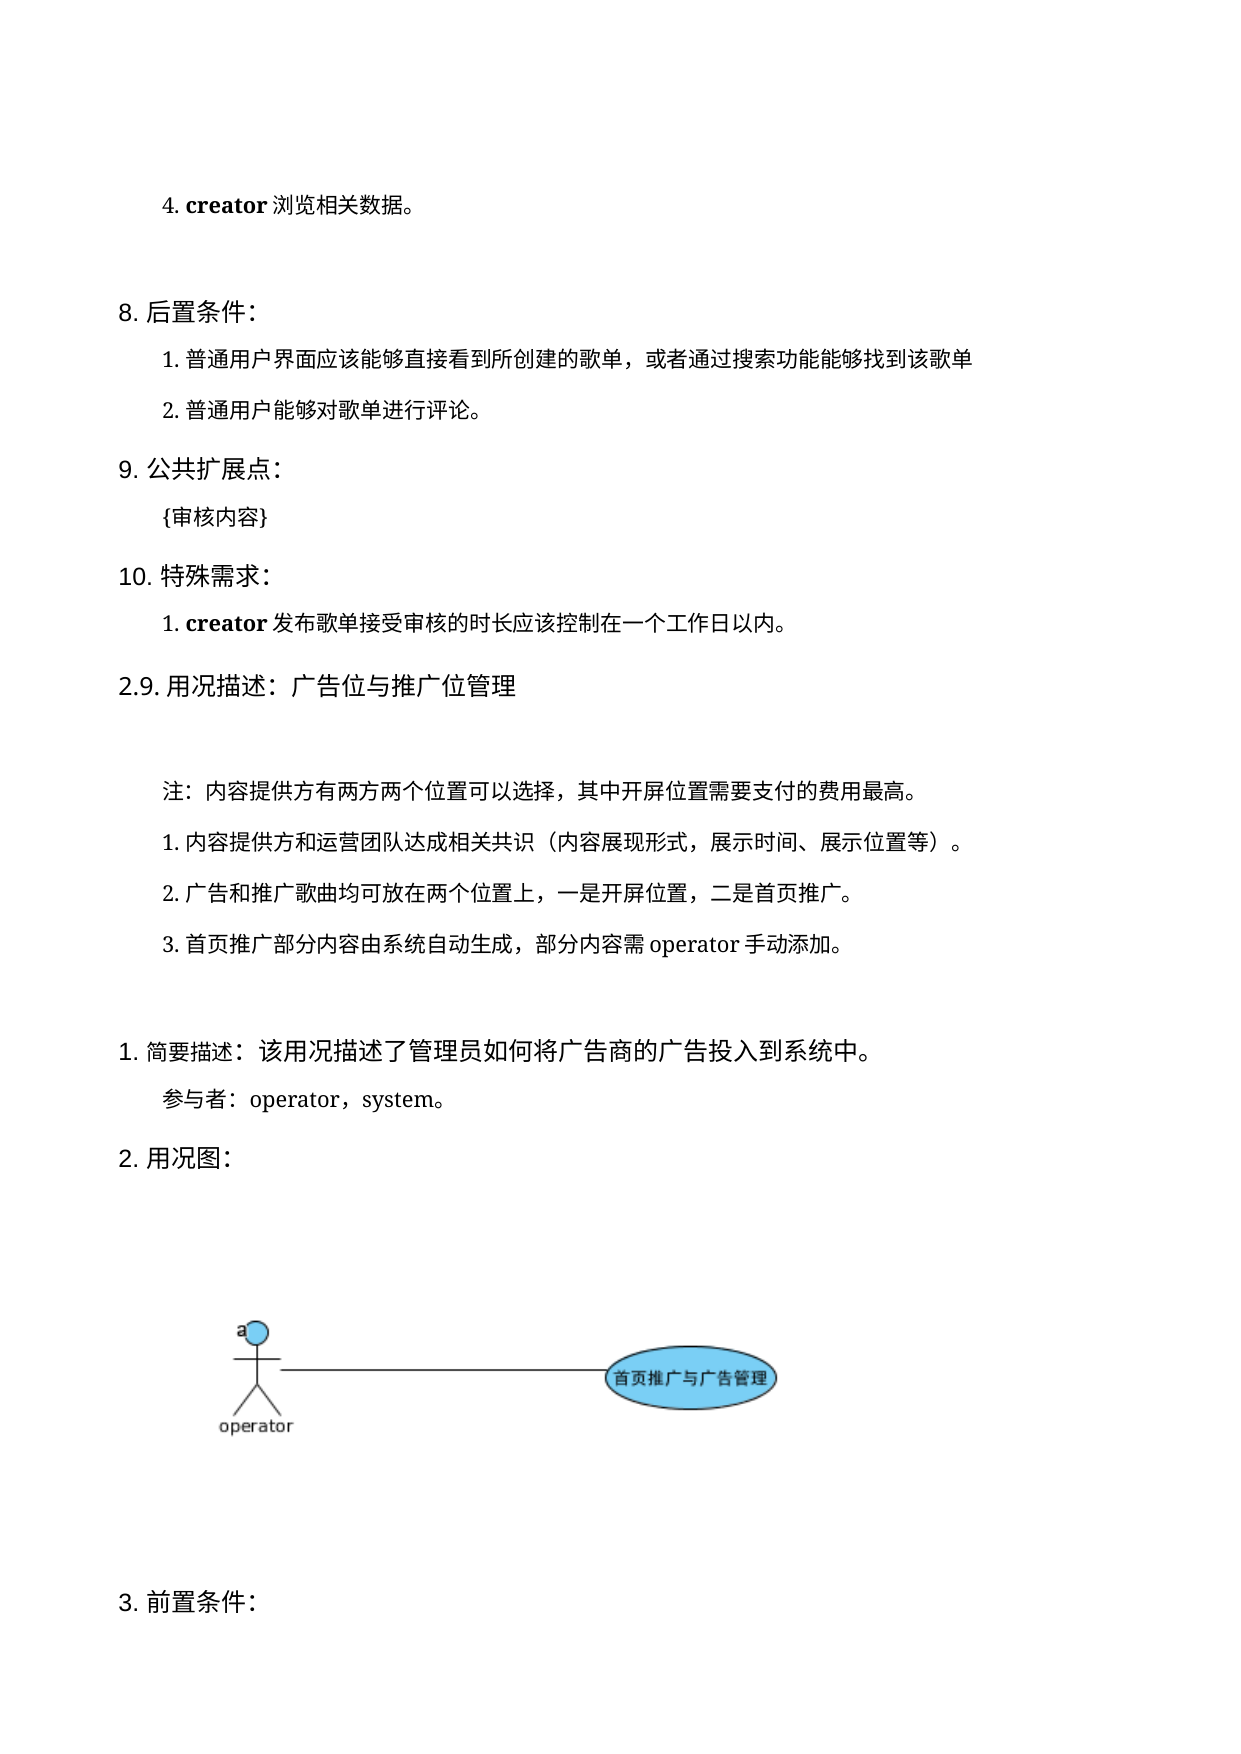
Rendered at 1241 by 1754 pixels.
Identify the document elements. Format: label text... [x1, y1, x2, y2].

text {审核内容} [118, 500, 1122, 532]
text 注：内容提供方有两方两个位置可以选择，其中开屏位置需要支付的费用最高。 [118, 774, 1122, 806]
subtitle 用况图： [118, 1138, 1122, 1174]
subtitle 特殊需求： [118, 556, 1122, 592]
picture [130, 1205, 857, 1509]
text 2. 普通用户能够对歌单进行评论。 [118, 393, 1122, 425]
subtitle 公共扩展点： [118, 450, 1122, 486]
text 1. 内容提供方和运营团队达成相关共识（内容展现形式，展示时间、展示位置等）。 [118, 825, 1122, 856]
subtitle 后置条件： [118, 293, 1122, 329]
subtitle 前置条件： [118, 1582, 1122, 1619]
text 参与者：operator，system。 [118, 1082, 1122, 1113]
text 1. 普通用户界面应该能够直接看到所创建的歌单，或者通过搜索功能能够找到该歌单 [118, 342, 1122, 374]
text 4. creator浏览相关数据。 [118, 188, 1122, 219]
text 1. creator发布歌单接受审核的时长应该控制在一个工作日以内。 [118, 606, 1122, 638]
subtitle 用况描述：广告位与推广位管理 [118, 667, 1122, 703]
text 3. 首页推广部分内容由系统自动生成，部分内容需operator手动添加。 [118, 927, 1122, 958]
text 2. 广告和推广歌曲均可放在两个位置上，一是开屏位置，二是首页推广。 [118, 876, 1122, 907]
subtitle 简要描述：该用况描述了管理员如何将广告商的广告投入到系统中。 [118, 1032, 1122, 1068]
